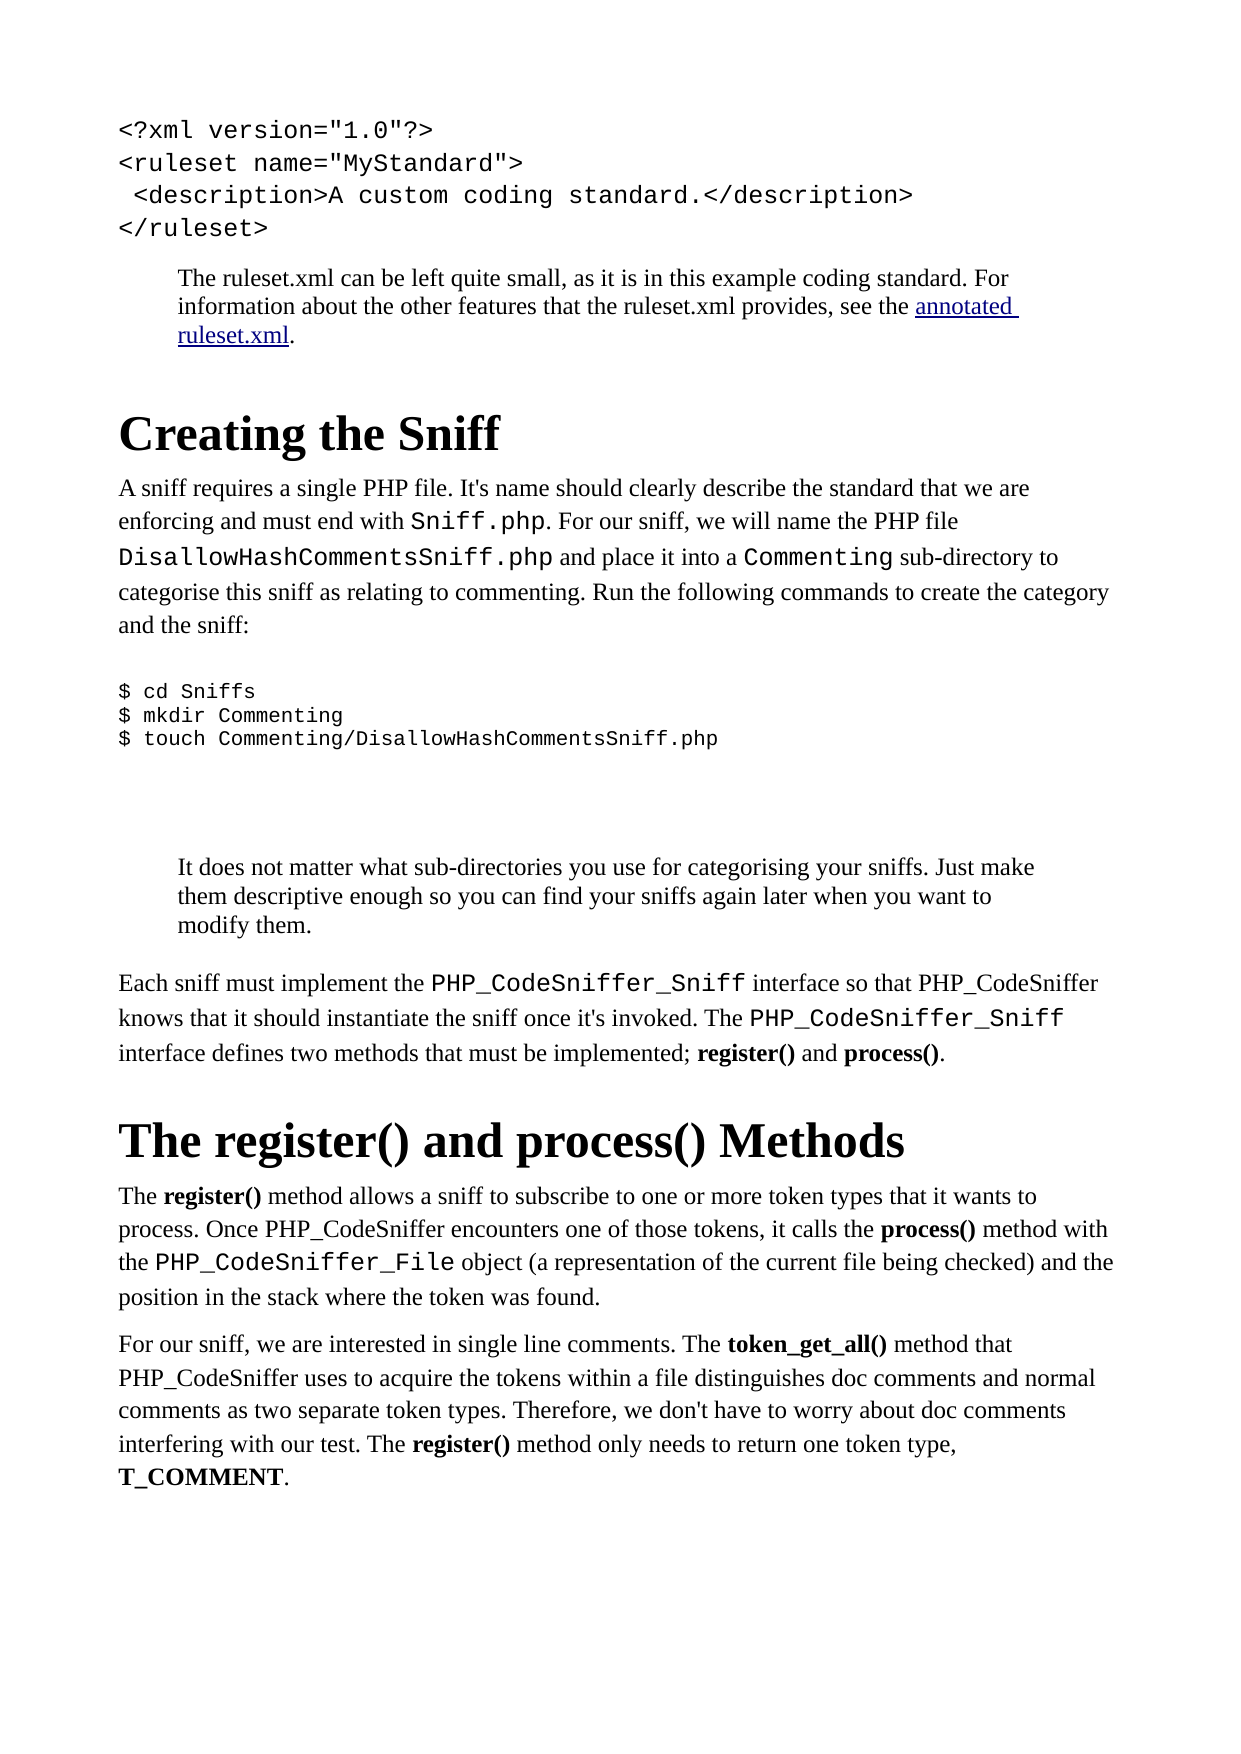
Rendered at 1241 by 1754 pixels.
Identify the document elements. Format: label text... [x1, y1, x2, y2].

text It does not matter what sub-directories you use for categorising your sniffs. Just make them descriptive enough so you can find your sniffs again later when you want to modify them. [177, 852, 1063, 938]
text A sniff requires a single PHP file. It's name should clearly describe the standard that we are enforcing and must end with Sniff.php. For our sniff, we will name the PHP file DisallowHashCommentsSniff.php and place it into a Commenting sub-directory to categorise this sniff as relating to commenting. Run the following commands to create the category and the sniff: [118, 473, 1122, 638]
text <?xml version="1.0"?> <ruleset name="MyStandard"> <description>A custom coding standard.</description> </ruleset> [118, 118, 1122, 244]
subtitle The register() and process() Methods [118, 1111, 1122, 1168]
text $ cd Sniffs [118, 681, 1122, 704]
text The ruleset.xml can be left quite small, as it is in this example coding standard. For information about the other features that the ruleset.xml provides, see the annotated ruleset.xml. [177, 263, 1063, 349]
text $ mkdir Commenting [118, 704, 1122, 728]
text Each sniff must implement the PHP_CodeSniffer_Sniff interface so that PHP_CodeSniffer knows that it should instantiate the sniff once it's invoked. The PHP_CodeSniffer_Sniff interface defines two methods that must be implemented; register() and process(). [118, 968, 1122, 1067]
subtitle Creating the Sniff [118, 403, 1122, 461]
text The register() method allows a sniff to subscribe to one or more token types that it wants to process. Once PHP_CodeSniffer encounters one of those tokens, it calls the process() method with the PHP_CodeSniffer_File object (a representation of the current file being checked) and the position in the stack where the token was found. [118, 1181, 1122, 1311]
text $ touch Commenting/DisallowHashCommentsSniff.php [118, 728, 1122, 752]
text For our sniff, we are interested in single line comments. The token_get_all() method that PHP_CodeSniffer uses to acquire the tokens within a file distinguishes doc comments and normal comments as two separate token types. Therefore, we don't have to worry about doc comments interfering with our test. The register() method only needs to return one token type, T_COMMENT. [118, 1329, 1122, 1490]
